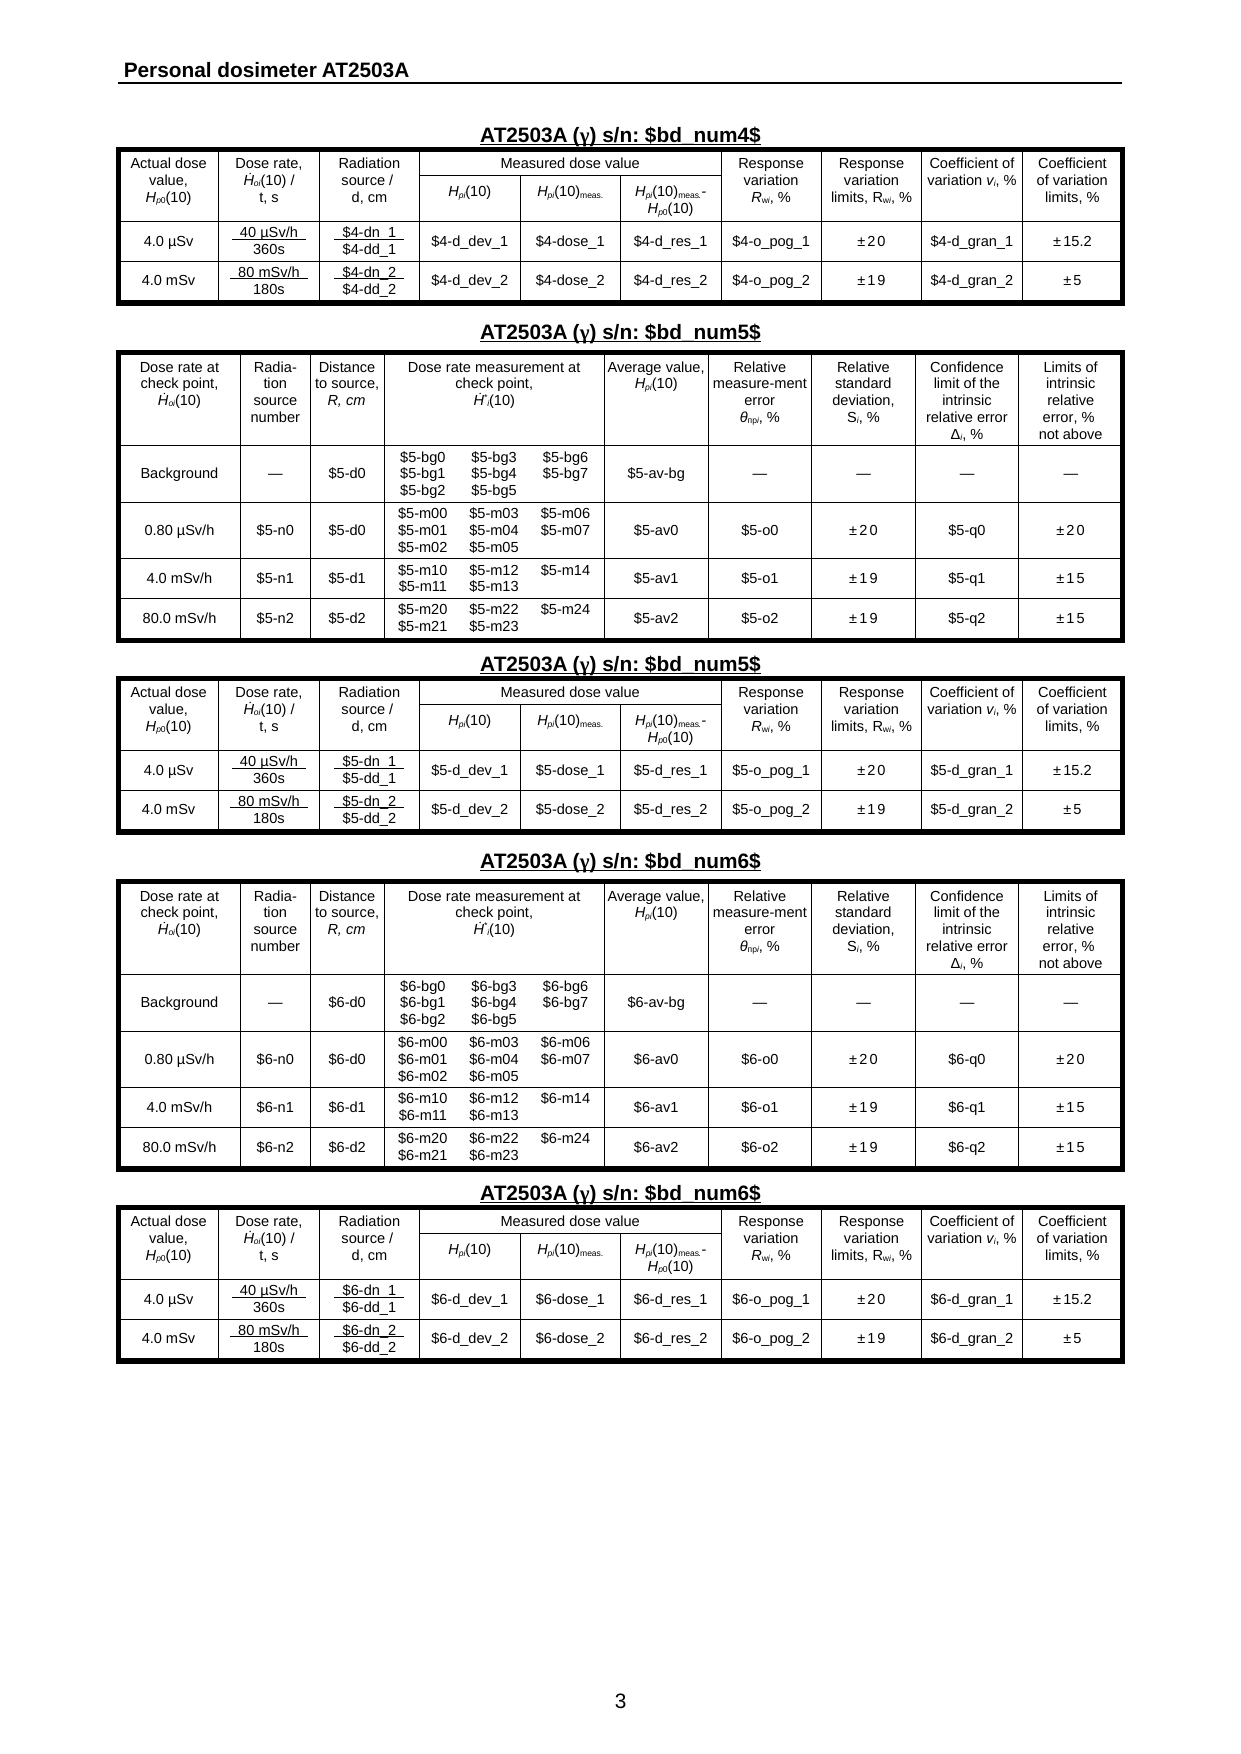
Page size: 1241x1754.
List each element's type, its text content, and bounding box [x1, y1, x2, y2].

table_cell 4.0 µSv [121, 222, 218, 261]
table_cell ±15.2 [1023, 1280, 1120, 1318]
table_cell ±15.2 [1023, 751, 1120, 789]
table_cell Average value, Hpi(10) [605, 884, 708, 974]
table_cell Response variation limits, Rwi, % [822, 1210, 921, 1279]
table_cell 80 mSv/h 180s [219, 791, 319, 829]
table_cell $5-d_dev_2 [420, 791, 520, 829]
table_cell $6-o_pog_1 [722, 1280, 821, 1318]
table_cell ±20 [812, 1032, 915, 1087]
table_cell $6-n0 [241, 1032, 310, 1087]
table_cell $5-q0 [916, 503, 1018, 558]
table_cell $4-d_dev_1 [420, 222, 520, 261]
table_cell $6-dn_1 $6-dd_1 [320, 1280, 419, 1318]
table_cell $6-q1 [916, 1088, 1018, 1127]
table_cell ±15 [1019, 559, 1120, 598]
table_cell — [916, 446, 1018, 502]
table_cell $5-m10 $5-m11 $5-m12 $5-m13 $5-m14 [385, 559, 604, 598]
table_cell $6-d0 [311, 975, 384, 1031]
table_cell Response variation limits, Rwi, % [822, 152, 921, 221]
table_cell ±20 [812, 503, 915, 558]
table_cell Hpi(10)meas. [521, 705, 620, 750]
table_cell Coefficient of variation vi, % [922, 152, 1022, 221]
table_cell $5-o1 [709, 559, 811, 598]
table_cell 40 µSv/h 360s [219, 751, 319, 789]
table_cell $6-q0 [916, 1032, 1018, 1087]
table_cell $4-dose_2 [521, 262, 620, 300]
table_cell $6-d_gran_2 [922, 1320, 1022, 1358]
table_cell $5-av-bg [605, 446, 708, 502]
table_cell $6-av-bg [605, 975, 708, 1031]
table_cell 80 mSv/h 180s [219, 1320, 319, 1358]
table_cell 80 mSv/h 180s [219, 262, 319, 300]
table_cell $5-bg0 $5-bg1 $5-bg2 $5-bg3 $5-bg4 $5-bg5 $5-bg6 $5-bg7 [385, 446, 604, 502]
table_cell Measured dose value [420, 681, 721, 704]
table_cell 4.0 mSv [121, 262, 218, 300]
table_cell Coefficient of variation vi, % [922, 1210, 1022, 1279]
table_cell $6-o2 [709, 1128, 811, 1166]
table_cell Relative measure-ment error θпрi, % [709, 355, 811, 445]
table_cell $6-d1 [311, 1088, 384, 1127]
table_cell Confidence limit of the intrinsic relative error Δi, % [916, 884, 1018, 974]
table_cell Response variation Rwi, % [722, 152, 821, 221]
table_cell $6-av0 [605, 1032, 708, 1087]
table_cell Distance to source, R, сm [311, 355, 384, 445]
table_cell $5-av1 [605, 559, 708, 598]
table_cell Coefficient of variation limits, % [1023, 1210, 1120, 1279]
table_cell $6-q2 [916, 1128, 1018, 1166]
table_cell $6-d_dev_1 [420, 1280, 520, 1318]
table_cell Hpi(10)meas.-Hp0(10) [621, 705, 721, 750]
table_cell — [241, 975, 310, 1031]
table_cell $6-n1 [241, 1088, 310, 1127]
table_cell $5-d_res_2 [621, 791, 721, 829]
table_cell $4-d_res_1 [621, 222, 721, 261]
table_cell $6-d_res_2 [621, 1320, 721, 1358]
table_cell Actual dose value, Hp0(10) [121, 152, 218, 221]
table_cell $5-m20 $5-m21 $5-m22 $5-m23 $5-m24 [385, 599, 604, 637]
table_cell 40 µSv/h 360s [219, 1280, 319, 1318]
table_cell 40 µSv/h 360s [219, 222, 319, 261]
table_cell ±19 [822, 1320, 921, 1358]
table_cell ±20 [822, 222, 921, 261]
table_cell Hpi(10)meas.-Hp0(10) [621, 1234, 721, 1279]
table_cell $5-d_gran_2 [922, 791, 1022, 829]
table_cell $6-dose_2 [521, 1320, 620, 1358]
table_cell Distance to source, R, сm [311, 884, 384, 974]
table_cell Measured dose value [420, 152, 721, 175]
table_cell $5-dn_2 $5-dd_2 [320, 791, 419, 829]
table_cell 0.80 µSv/h [121, 503, 240, 558]
table_cell Dose rate, Ḣoi(10) / t, s [219, 152, 319, 221]
table_header AT2503A (γ) s/n: $bd_num6$ [118, 835, 1122, 879]
table_cell Hpi(10) [420, 705, 520, 750]
table_cell $5-dose_1 [521, 751, 620, 789]
table_cell $4-d_dev_2 [420, 262, 520, 300]
table_cell — [916, 975, 1018, 1031]
table_cell ±19 [822, 791, 921, 829]
table_cell $4-d_res_2 [621, 262, 721, 300]
table_cell Background [121, 446, 240, 502]
table_cell Response variation limits, Rwi, % [822, 681, 921, 750]
table_header AT2503A (γ) s/n: $bd_num5$ [118, 306, 1122, 350]
table_cell Actual dose value, Hp0(10) [121, 681, 218, 750]
table_cell ±20 [1019, 1032, 1120, 1087]
table_cell Relative standard deviation, Si, % [812, 884, 915, 974]
table_cell $5-d0 [311, 446, 384, 502]
table_cell $5-av2 [605, 599, 708, 637]
table_cell 80.0 mSv/h [121, 599, 240, 637]
table_header AT2503A (γ) s/n: $bd_num5$ [118, 643, 1122, 676]
table_cell ±20 [822, 1280, 921, 1318]
table_cell Relative standard deviation, Si, % [812, 355, 915, 445]
table_cell $6-o_pog_2 [722, 1320, 821, 1358]
table_cell $6-av1 [605, 1088, 708, 1127]
table_cell $6-m10 $6-m11 $6-m12 $6-m13 $6-m14 [385, 1088, 604, 1127]
table_cell 4.0 mSv/h [121, 1088, 240, 1127]
table_cell $5-o2 [709, 599, 811, 637]
table_cell — [241, 446, 310, 502]
table_cell $5-dn_1 $5-dd_1 [320, 751, 419, 789]
table_cell ±5 [1023, 262, 1120, 300]
table_cell — [709, 975, 811, 1031]
table_cell $6-dn_2 $6-dd_2 [320, 1320, 419, 1358]
table_cell $5-d_dev_1 [420, 751, 520, 789]
table_cell — [1019, 446, 1120, 502]
table_cell Dose rate measurement at check point, Ḣ*i(10) [385, 355, 604, 445]
table_cell $5-d0 [311, 503, 384, 558]
table_cell Response variation Rwi, % [722, 1210, 821, 1279]
table_cell $5-q1 [916, 559, 1018, 598]
table_cell $6-d2 [311, 1128, 384, 1166]
table_cell $4-o_pog_1 [722, 222, 821, 261]
table_cell $6-o0 [709, 1032, 811, 1087]
table_cell Dose rate, Ḣoi(10) / t, s [219, 1210, 319, 1279]
table_cell ±15.2 [1023, 222, 1120, 261]
table_cell ±15 [1019, 599, 1120, 637]
table_cell $6-d_res_1 [621, 1280, 721, 1318]
table_cell $6-bg0 $6-bg1 $6-bg2 $6-bg3 $6-bg4 $6-bg5 $6-bg6 $6-bg7 [385, 975, 604, 1031]
table_cell ±5 [1023, 1320, 1120, 1358]
table_cell $6-m20 $6-m21 $6-m22 $6-m23 $6-m24 [385, 1128, 604, 1166]
table_cell Hpi(10) [420, 1234, 520, 1279]
table_cell $4-dn_1 $4-dd_1 [320, 222, 419, 261]
table_cell ±5 [1023, 791, 1120, 829]
table_cell ±20 [822, 751, 921, 789]
table_cell Hpi(10)meas. [521, 176, 620, 221]
table_cell $6-o1 [709, 1088, 811, 1127]
table_cell $5-d1 [311, 559, 384, 598]
table_cell Dose rate at check point, Ḣoi(10) [121, 884, 240, 974]
table_cell Coefficient of variation limits, % [1023, 152, 1120, 221]
table_cell Measured dose value [420, 1210, 721, 1233]
table_cell $6-n2 [241, 1128, 310, 1166]
table_cell 4.0 mSv [121, 791, 218, 829]
table_cell ±15 [1019, 1128, 1120, 1166]
table_cell Confidence limit of the intrinsic relative error Δi, % [916, 355, 1018, 445]
table_cell $4-d_gran_1 [922, 222, 1022, 261]
table_cell Radiation source / d, cm [320, 152, 419, 221]
table_cell Background [121, 975, 240, 1031]
table_cell 4.0 mSv/h [121, 559, 240, 598]
table_cell ±15 [1019, 1088, 1120, 1127]
table_cell Radia-tion source number [241, 355, 310, 445]
table_cell $5-n2 [241, 599, 310, 637]
table_cell — [812, 446, 915, 502]
table_cell $4-d_gran_2 [922, 262, 1022, 300]
table_cell $6-d_gran_1 [922, 1280, 1022, 1318]
table_cell Dose rate, Ḣoi(10) / t, s [219, 681, 319, 750]
table_cell $5-av0 [605, 503, 708, 558]
table_cell 4.0 mSv [121, 1320, 218, 1358]
table_cell $4-dn_2 $4-dd_2 [320, 262, 419, 300]
table_cell — [1019, 975, 1120, 1031]
table_cell $6-d0 [311, 1032, 384, 1087]
table_cell — [812, 975, 915, 1031]
table_cell $6-av2 [605, 1128, 708, 1166]
table_cell $5-q2 [916, 599, 1018, 637]
table_cell Hpi(10) [420, 176, 520, 221]
table_cell ±19 [812, 559, 915, 598]
table_cell 0.80 µSv/h [121, 1032, 240, 1087]
table_cell ±20 [1019, 503, 1120, 558]
table_cell $5-o_pog_1 [722, 751, 821, 789]
table_cell $5-n0 [241, 503, 310, 558]
table_cell ±19 [812, 1088, 915, 1127]
table_cell Limits of intrinsic relative error, % not above [1019, 884, 1120, 974]
table_cell — [709, 446, 811, 502]
table_cell $5-n1 [241, 559, 310, 598]
table_cell Hpi(10)meas.-Hp0(10) [621, 176, 721, 221]
table_cell Response variation Rwi, % [722, 681, 821, 750]
table_cell $5-m00 $5-m01 $5-m02 $5-m03 $5-m04 $5-m05 $5-m06 $5-m07 [385, 503, 604, 558]
table_cell $4-o_pog_2 [722, 262, 821, 300]
table_cell $6-m00 $6-m01 $6-m02 $6-m03 $6-m04 $6-m05 $6-m06 $6-m07 [385, 1032, 604, 1087]
table_cell ±19 [822, 262, 921, 300]
table_cell Radiation source / d, cm [320, 1210, 419, 1279]
table_cell Radiation source / d, cm [320, 681, 419, 750]
table_cell Coefficient of variation limits, % [1023, 681, 1120, 750]
table_cell Dose rate at check point, Ḣoi(10) [121, 355, 240, 445]
table_cell $5-d_gran_1 [922, 751, 1022, 789]
table_cell 80.0 mSv/h [121, 1128, 240, 1166]
table_cell ±19 [812, 599, 915, 637]
table_cell Relative measure-ment error θпрi, % [709, 884, 811, 974]
table_cell Dose rate measurement at check point, Ḣ*i(10) [385, 884, 604, 974]
table_header AT2503A (γ) s/n: $bd_num4$ [118, 114, 1122, 147]
table_cell Actual dose value, Hp0(10) [121, 1210, 218, 1279]
table_cell $4-dose_1 [521, 222, 620, 261]
table_cell $5-o_pog_2 [722, 791, 821, 829]
table_header AT2503A (γ) s/n: $bd_num6$ [118, 1172, 1122, 1205]
table_cell $6-dose_1 [521, 1280, 620, 1318]
table_cell 4.0 µSv [121, 751, 218, 789]
table_cell Limits of intrinsic relative error, % not above [1019, 355, 1120, 445]
table_cell $5-dose_2 [521, 791, 620, 829]
table_cell $5-o0 [709, 503, 811, 558]
table_cell Hpi(10)meas. [521, 1234, 620, 1279]
table_cell 4.0 µSv [121, 1280, 218, 1318]
table_cell Average value, Hpi(10) [605, 355, 708, 445]
table_cell $5-d2 [311, 599, 384, 637]
table_cell Coefficient of variation vi, % [922, 681, 1022, 750]
table_cell $5-d_res_1 [621, 751, 721, 789]
table_cell ±19 [812, 1128, 915, 1166]
table_cell Radia-tion source number [241, 884, 310, 974]
table_cell $6-d_dev_2 [420, 1320, 520, 1358]
